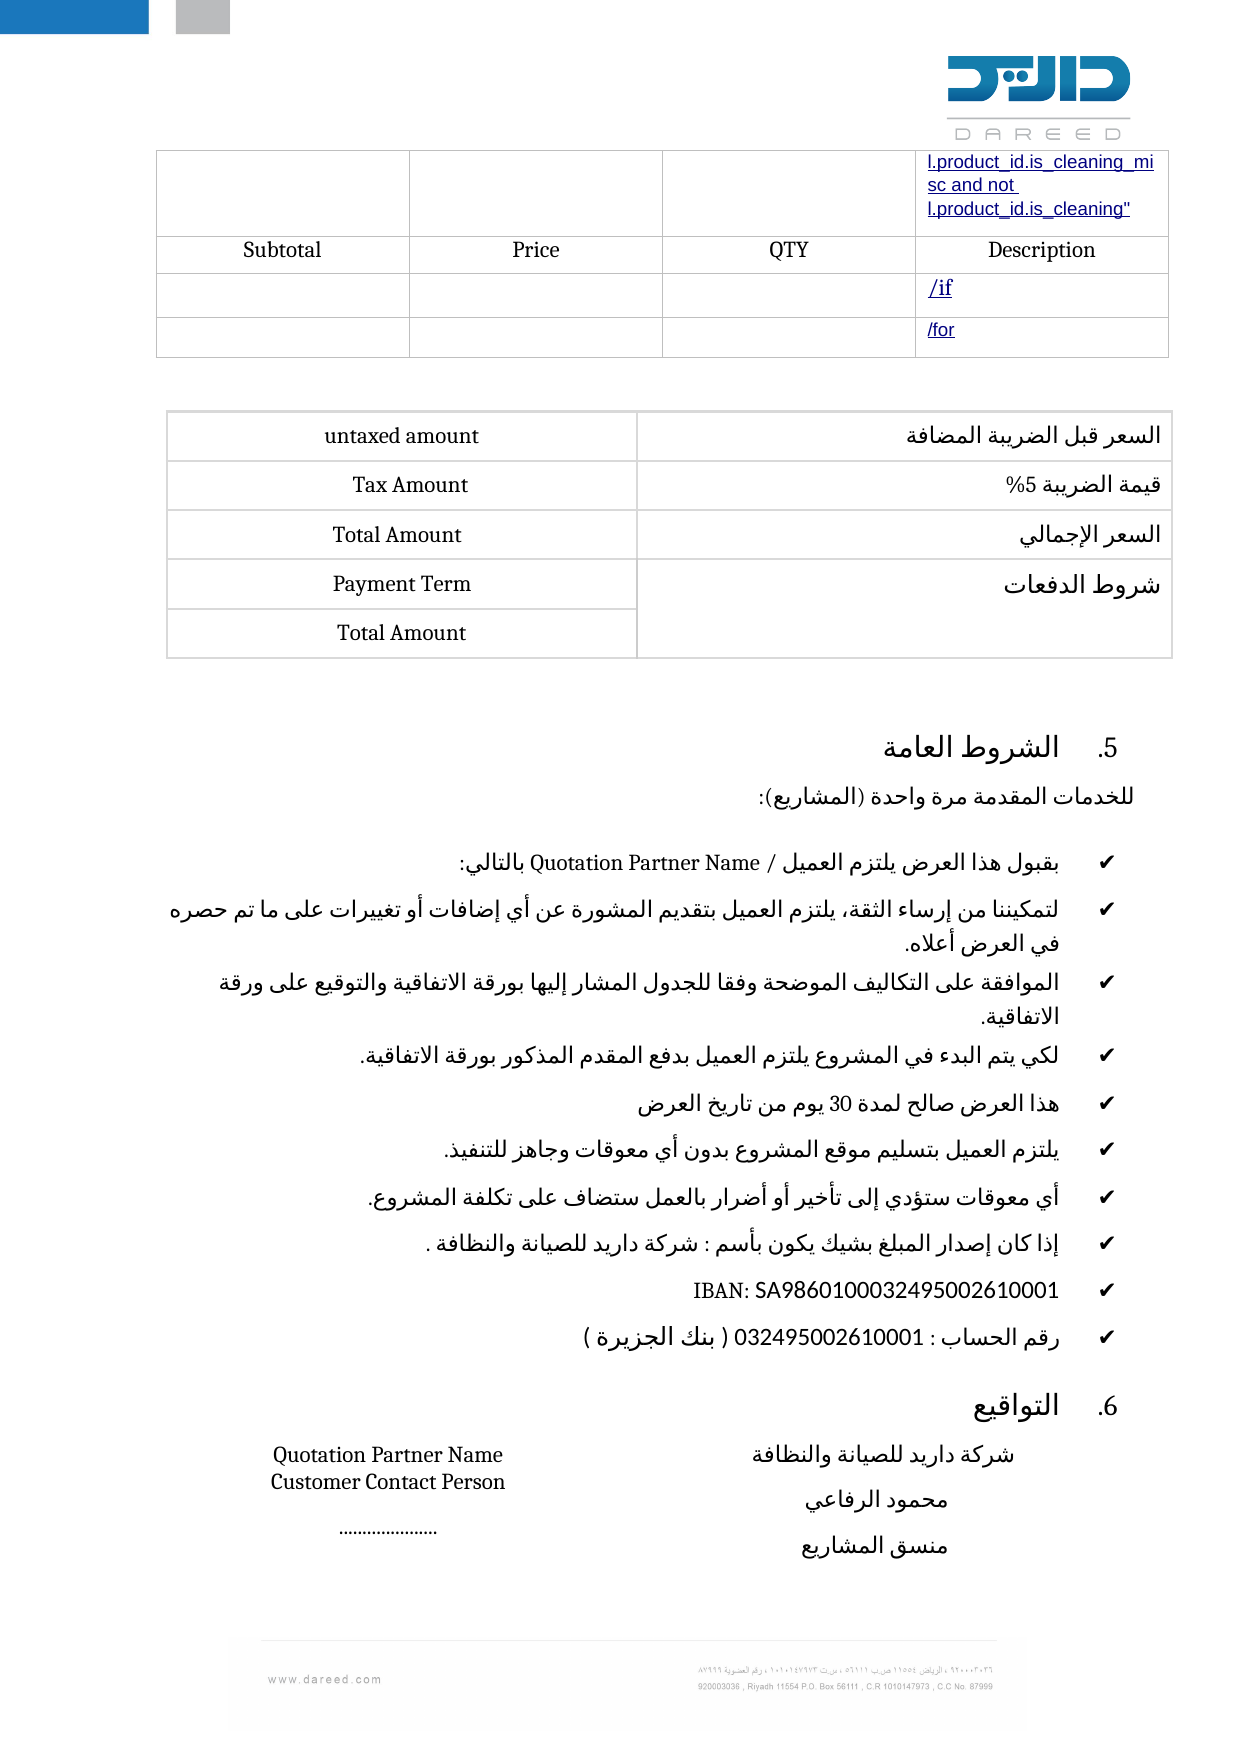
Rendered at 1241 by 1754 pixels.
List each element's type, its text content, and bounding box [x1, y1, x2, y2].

list الشروط العامة [141, 731, 1097, 764]
table_cell السعر الإجمالي [638, 511, 1171, 558]
picture [946, 56, 1131, 140]
table_cell [663, 151, 915, 236]
table_cell Total Amount [168, 610, 636, 657]
picture [227, 1637, 1028, 1731]
table_cell Description [916, 237, 1168, 273]
table_cell قيمة الضريبة 5% [638, 462, 1171, 509]
list يلتزم العميل بتسليم موقع المشروع بدون أي معوقات وجاهز للتنفيذ. [141, 1124, 1097, 1171]
table_cell Tax Amount [168, 462, 636, 509]
picture [0, 0, 231, 65]
table_header untaxed amount [168, 413, 636, 460]
text للخدمات المقدمة مرة واحدة (المشاريع): [141, 784, 1135, 810]
list لكي يتم البدء في المشروع يلتزم العميل بدفع المقدم المذكور بورقة الاتفاقية. [141, 1030, 1097, 1077]
table_cell [157, 318, 409, 357]
table_cell [410, 151, 662, 236]
table_cell [157, 274, 409, 317]
list التواقيع [141, 1389, 1097, 1423]
list بقبول هذا العرض يلتزم العميل / Quotation Partner Name بالتالي: [141, 836, 1097, 883]
table_cell [410, 274, 662, 317]
list إذا كان إصدار المبلغ بشيك يكون بأسم : شركة داريد للصيانة والنظافة . [141, 1218, 1097, 1265]
list هذا العرض صالح لمدة 30 يوم من تاريخ العرض [141, 1077, 1097, 1124]
table_header شركة داريد للصيانة والنظافة محمود الرفاعي منسق المشاريع [636, 1442, 1131, 1609]
list رقم الحساب : 032495002610001 ( بنك الجزيرة ) [141, 1312, 1097, 1359]
table_cell Payment Term [168, 560, 636, 607]
table_cell [663, 274, 915, 317]
table_cell QTY [663, 237, 915, 273]
table_cell /for [916, 318, 1168, 357]
table_cell [157, 151, 409, 236]
table_header Quotation Partner Name Customer Contact Person ..................... [141, 1442, 636, 1609]
table_cell Total Amount [168, 511, 636, 558]
list أي معوقات ستؤدي إلى تأخير أو أضرار بالعمل ستضاف على تكلفة المشروع. [141, 1171, 1097, 1218]
table_cell [663, 318, 915, 357]
list IBAN: SA9860100032495002610001 [141, 1265, 1097, 1312]
table_header السعر قبل الضريبة المضافة [638, 413, 1171, 460]
table_cell Subtotal [157, 237, 409, 273]
table_cell [410, 318, 662, 357]
table_cell /if [916, 274, 1168, 317]
list لتمكيننا من إرساء الثقة، يلتزم العميل بتقديم المشورة عن أي إضافات أو تغييرات على ما تم حصره في العرض أعلاه. [141, 883, 1097, 957]
table_cell شروط الدفعات [638, 560, 1171, 657]
table_cell Price [410, 237, 662, 273]
table_cell l.product_id.is_cleaning_misc and not l.product_id.is_cleaning" [916, 151, 1168, 236]
list الموافقة على التكاليف الموضحة وفقا للجدول المشار إليها بورقة الاتفاقية والتوقيع على ورقة الاتفاقية. [141, 957, 1097, 1030]
